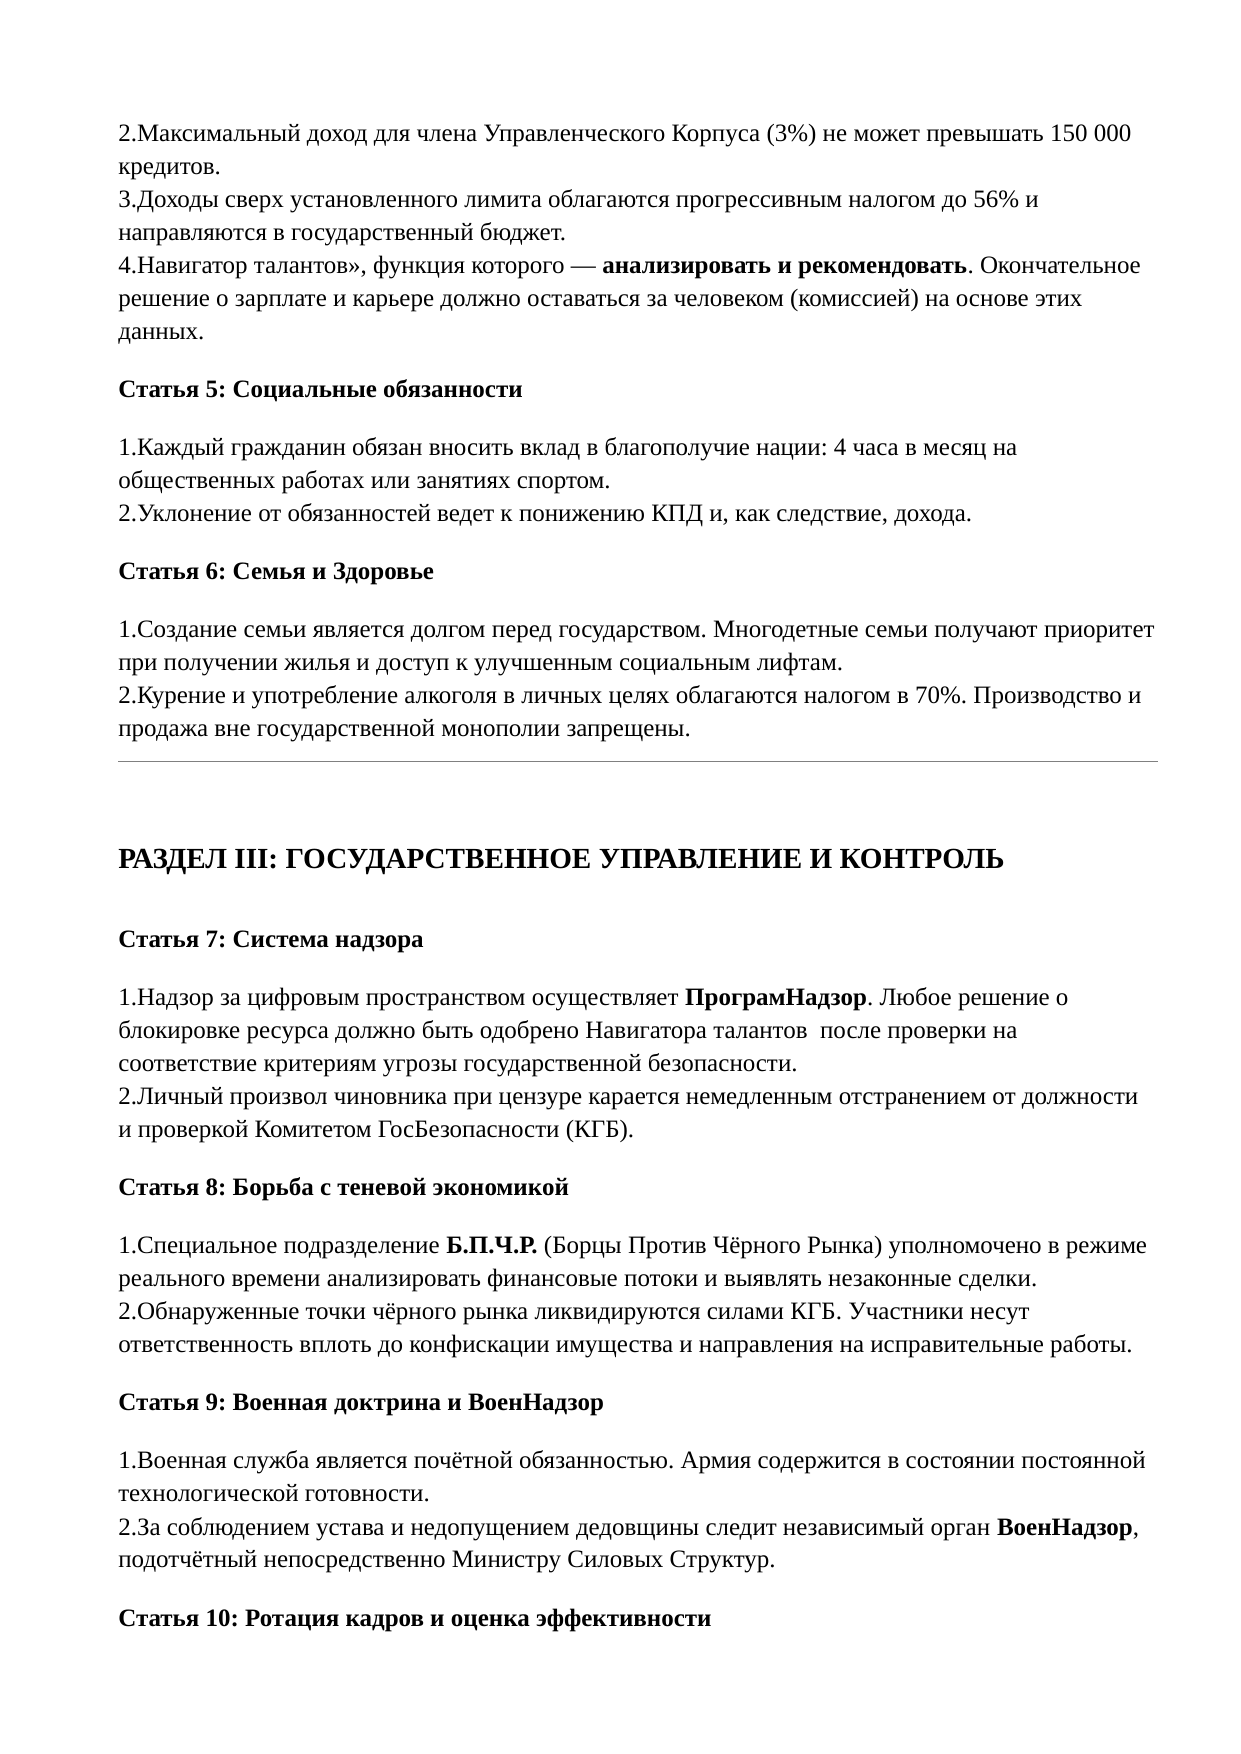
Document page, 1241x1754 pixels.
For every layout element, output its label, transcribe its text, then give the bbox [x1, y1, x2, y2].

text Статья 6: Семья и Здоровье [118, 556, 1158, 585]
list Максимальный доход для члена Управленческого Корпуса (3%) не может превышать 150 000 кредитов. [118, 118, 1158, 180]
list Военная служба является почётной обязанностью. Армия содержится в состоянии постоянной технологической готовности. [118, 1446, 1158, 1507]
list Специальное подразделение Б.П.Ч.Р. (Борцы Против Чёрного Рынка) уполномочено в режиме реального времени анализировать финансовые потоки и выявлять незаконные сделки. [118, 1230, 1158, 1292]
list Обнаруженные точки чёрного рынка ликвидируются силами КГБ. Участники несут ответственность вплоть до конфискации имущества и направления на исправительные работы. [118, 1296, 1158, 1358]
list Каждый гражданин обязан вносить вклад в благополучие нации: 4 часа в месяц на общественных работах или занятиях спортом. [118, 432, 1158, 494]
list Курение и употребление алкоголя в личных целях облагаются налогом в 70%. Производство и продажа вне государственной монополии запрещены. [118, 680, 1158, 742]
list Доходы сверх установленного лимита облагаются прогрессивным налогом до 56% и направляются в государственный бюджет. [118, 184, 1158, 246]
subtitle РАЗДЕЛ III: ГОСУДАРСТВЕННОЕ УПРАВЛЕНИЕ И КОНТРОЛЬ [118, 841, 1158, 874]
list Создание семьи является долгом перед государством. Многодетные семьи получают приоритет при получении жилья и доступ к улучшенным социальным лифтам. [118, 614, 1158, 676]
list Личный произвол чиновника при цензуре карается немедленным отстранением от должности и проверкой Комитетом ГосБезопасности (КГБ). [118, 1081, 1158, 1143]
list За соблюдением устава и недопущением дедовщины следит независимый орган ВоенНадзор, подотчётный непосредственно Министру Силовых Структур. [118, 1512, 1158, 1573]
text Статья 9: Военная доктрина и ВоенНадзор [118, 1387, 1158, 1416]
text Статья 10: Ротация кадров и оценка эффективности [118, 1603, 1158, 1631]
list Уклонение от обязанностей ведет к понижению КПД и, как следствие, дохода. [118, 498, 1158, 527]
text Статья 7: Система надзора [118, 924, 1158, 953]
text Статья 8: Борьба с теневой экономикой [118, 1172, 1158, 1201]
text Статья 5: Социальные обязанности [118, 374, 1158, 403]
list Навигатор талантов», функция которого — анализировать и рекомендовать. Окончательное решение о зарплате и карьере должно оставаться за человеком (комиссией) на основе этих данных. [118, 250, 1158, 345]
list Надзор за цифровым пространством осуществляет ПрограмНадзор. Любое решение о блокировке ресурса должно быть одобрено Навигатора талантов после проверки на соответствие критериям угрозы государственной безопасности. [118, 982, 1158, 1077]
